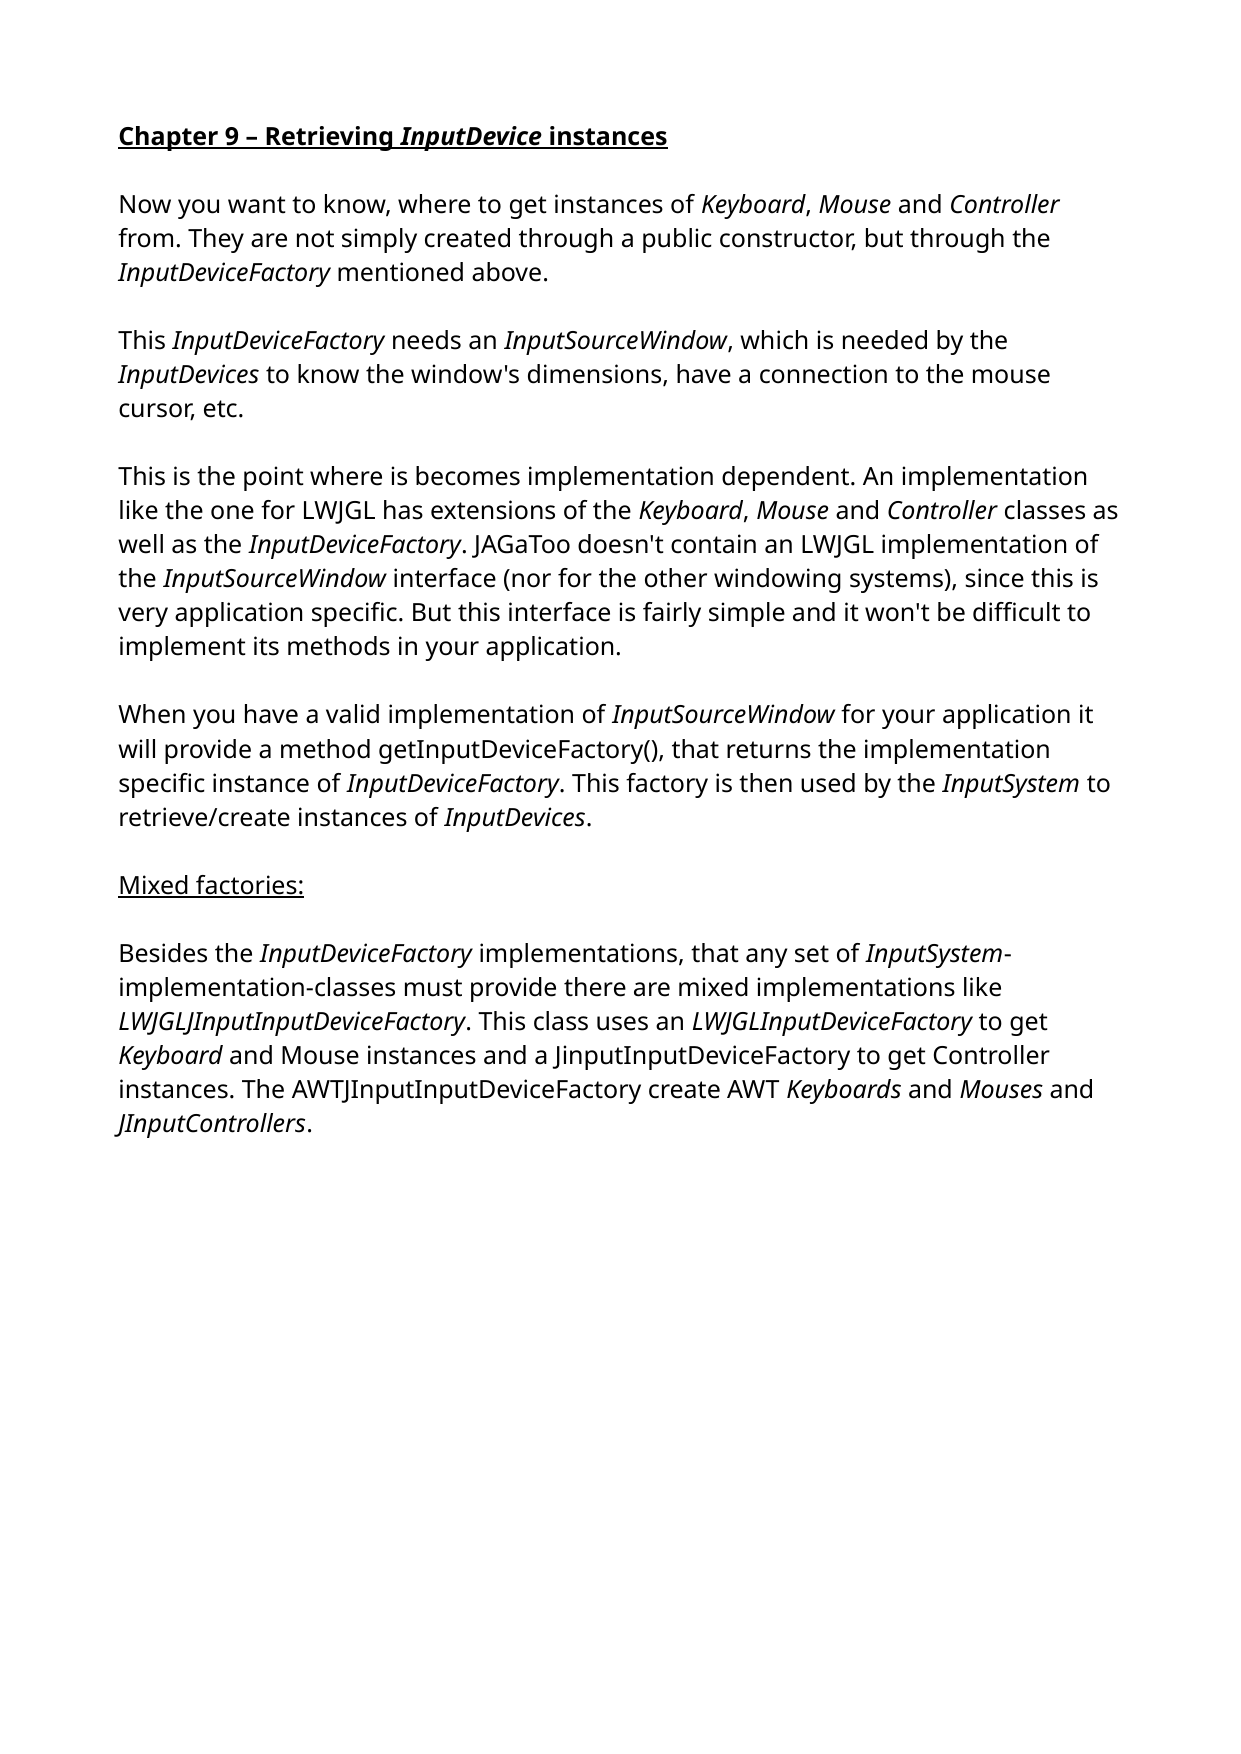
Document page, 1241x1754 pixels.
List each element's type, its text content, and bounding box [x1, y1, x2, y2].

text This InputDeviceFactory needs an InputSourceWindow, which is needed by the InputDevices to know the window's dimensions, have a connection to the mouse cursor, etc. [118, 322, 1122, 425]
text Chapter 9 – Retrieving InputDevice instances [118, 118, 1122, 152]
text Now you want to know, where to get instances of Keyboard, Mouse and Controller from. They are not simply created through a public constructor, but through the InputDeviceFactory mentioned above. [118, 186, 1122, 288]
text When you have a valid implementation of InputSourceWindow for your application it will provide a method getInputDeviceFactory(), that returns the implementation specific instance of InputDeviceFactory. This factory is then used by the InputSystem to retrieve/create instances of InputDevices. [118, 697, 1122, 833]
text Mixed factories: [118, 867, 1122, 902]
text Besides the InputDeviceFactory implementations, that any set of InputSystem-implementation-classes must provide there are mixed implementations like LWJGLJInputInputDeviceFactory. This class uses an LWJGLInputDeviceFactory to get Keyboard and Mouse instances and a JinputInputDeviceFactory to get Controller instances. The AWTJInputInputDeviceFactory create AWT Keyboards and Mouses and JInputControllers. [118, 936, 1122, 1140]
text This is the point where is becomes implementation dependent. An implementation like the one for LWJGL has extensions of the Keyboard, Mouse and Controller classes as well as the InputDeviceFactory. JAGaToo doesn't contain an LWJGL implementation of the InputSourceWindow interface (nor for the other windowing systems), since this is very application specific. But this interface is fairly simple and it won't be difficult to implement its methods in your application. [118, 459, 1122, 663]
